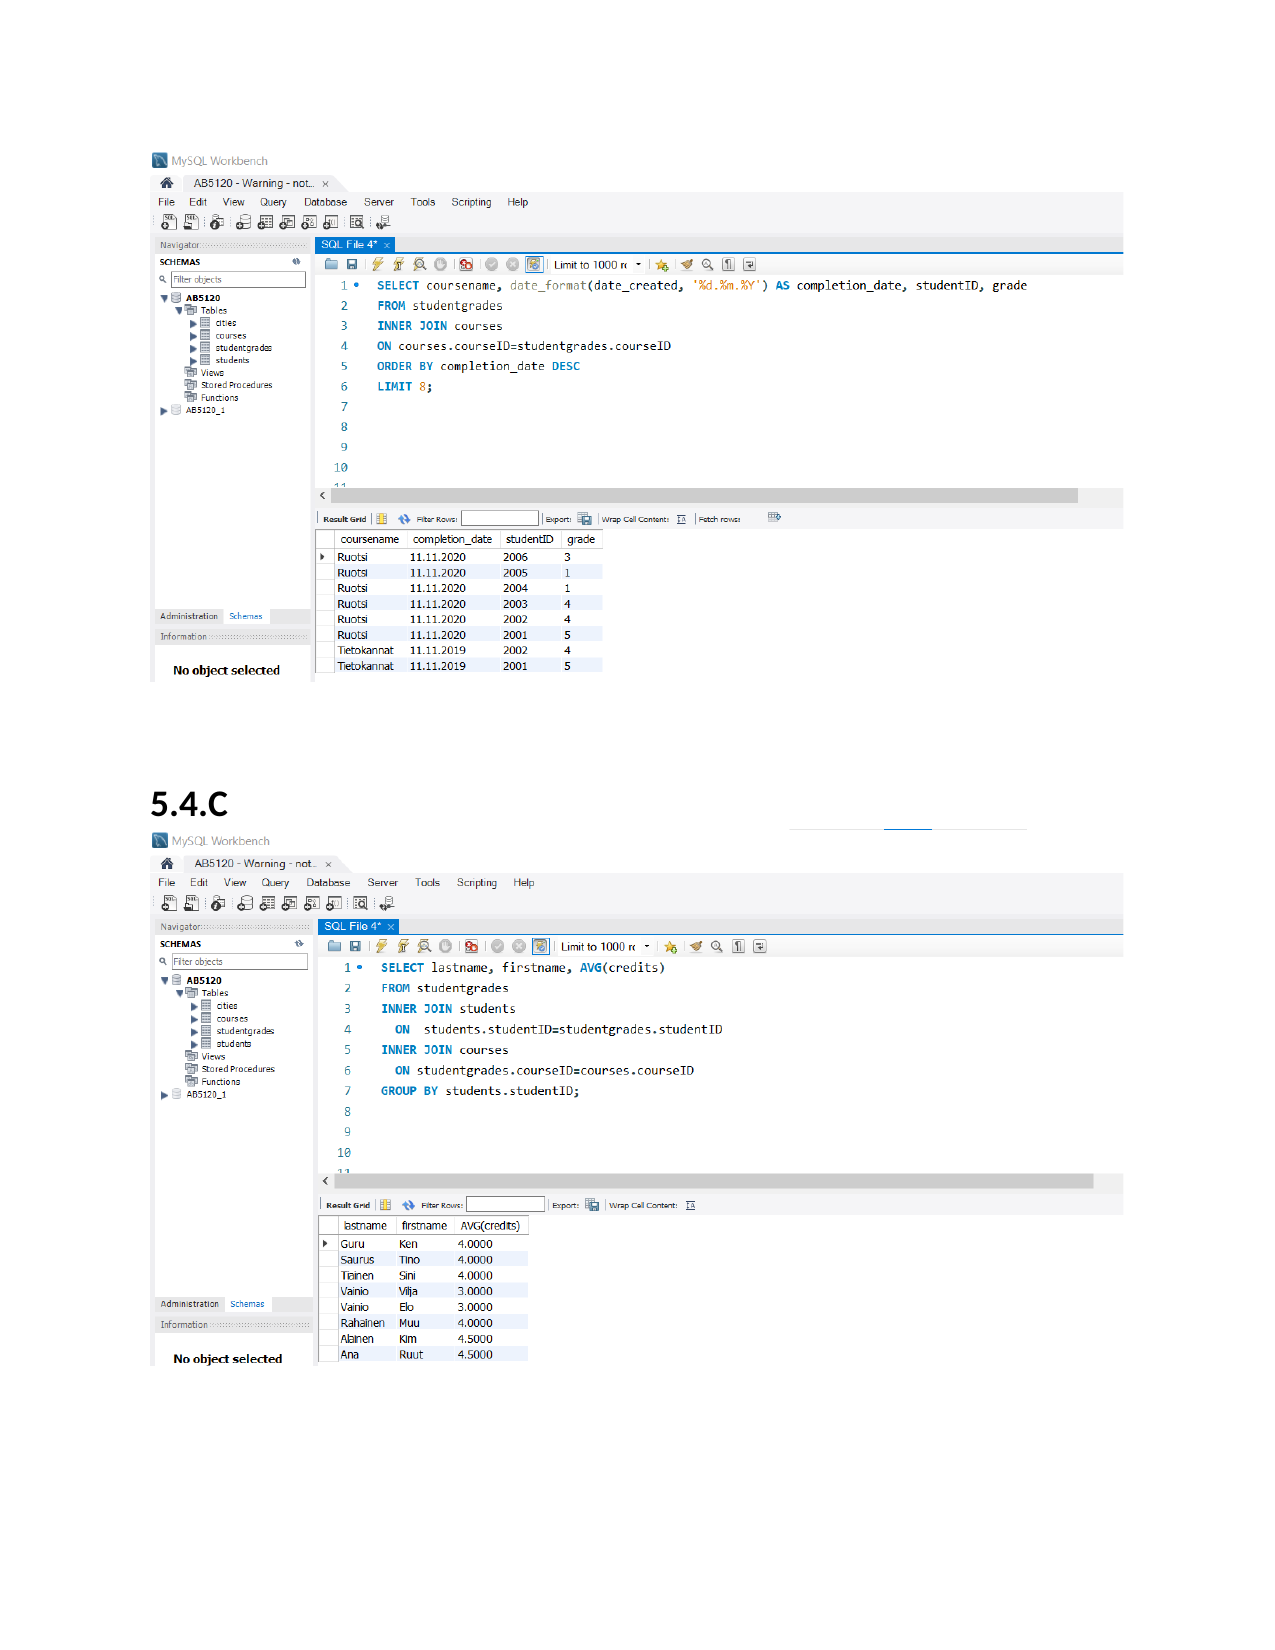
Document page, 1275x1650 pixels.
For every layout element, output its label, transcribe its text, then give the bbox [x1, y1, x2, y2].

text 5.4.C [150, 780, 1125, 1366]
